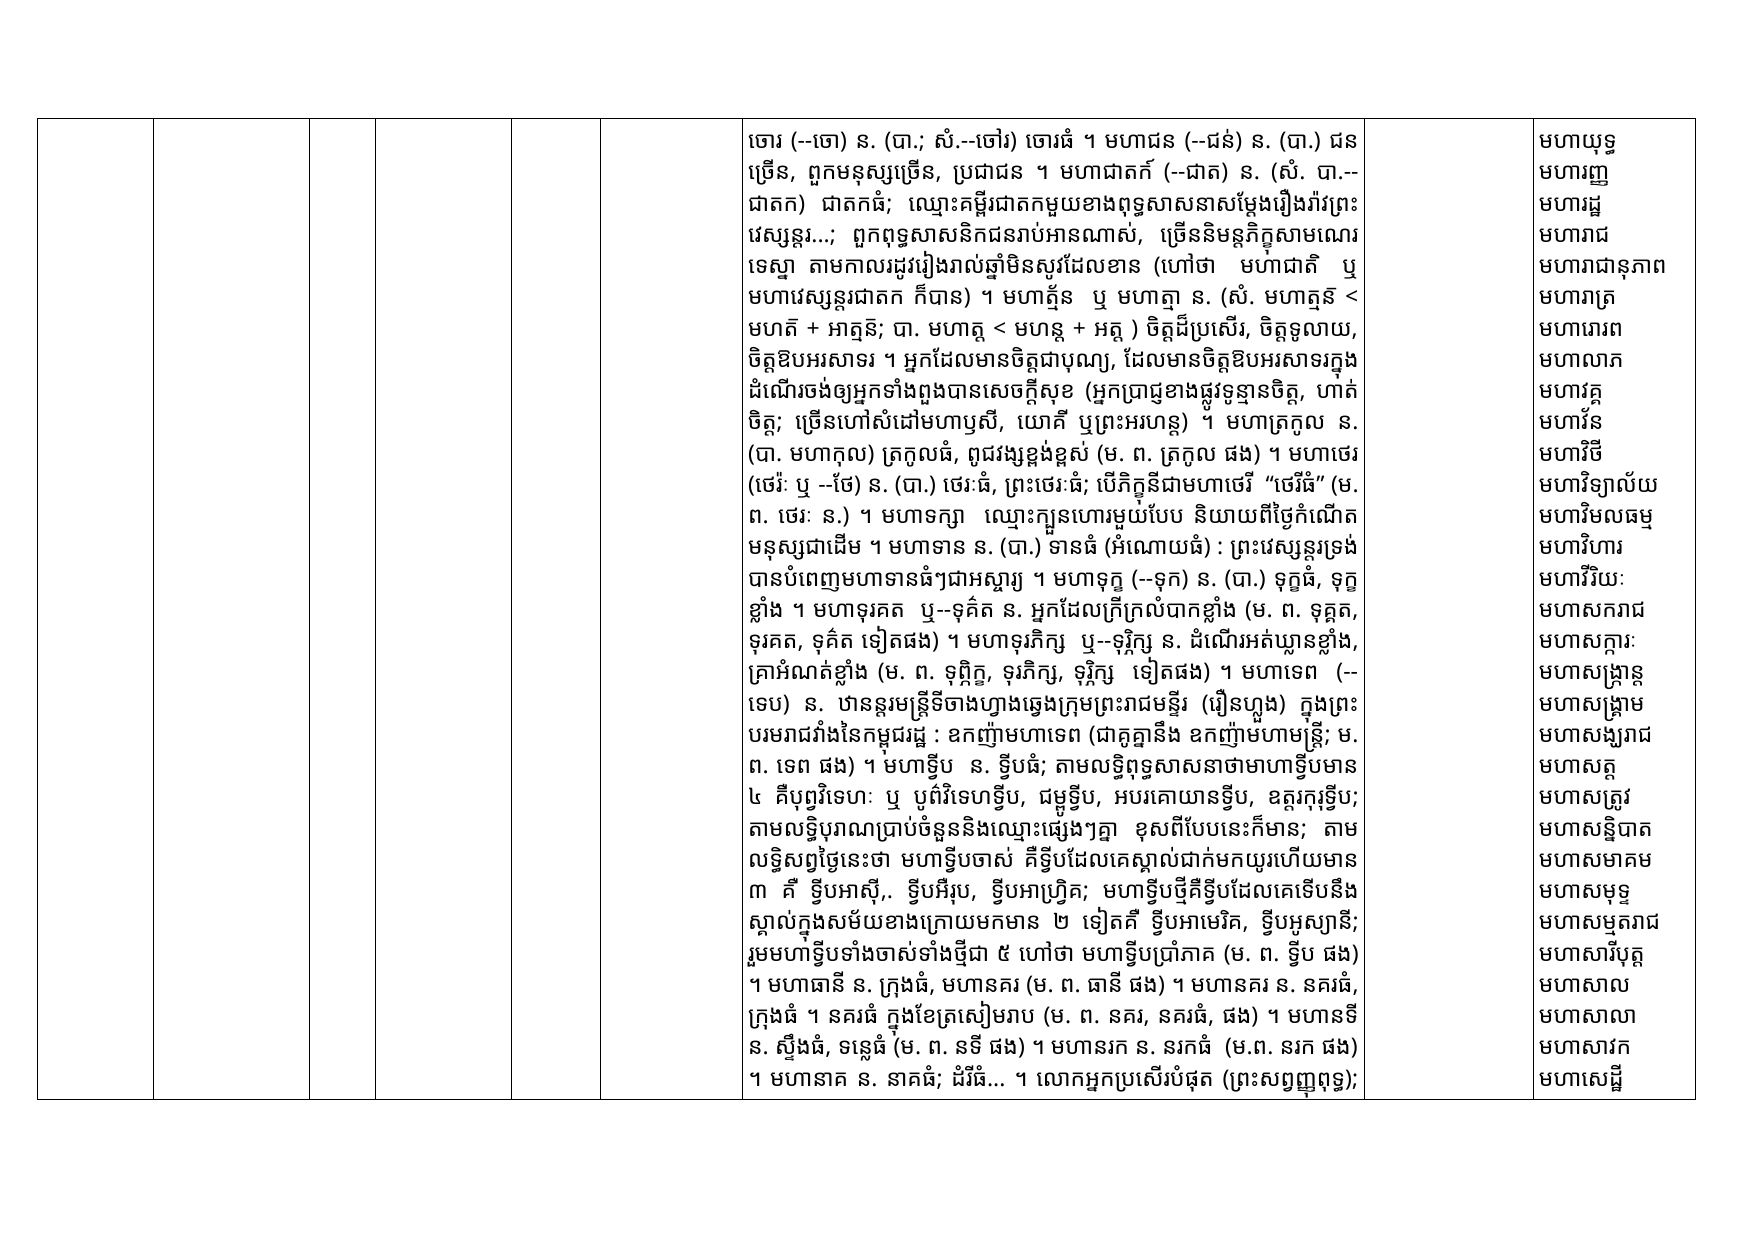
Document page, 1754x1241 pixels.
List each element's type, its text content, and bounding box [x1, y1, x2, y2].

table_cell មហា​ត្ម័ន មហា​ត្រកូល មហា​ថេរ មហា​ទក្សា មហា​ទាន មហា​ទុក្ខ មហា​ទុរគត មហា​ទុរភិក្ស មហា​ទេព មហា​ទ្វីប មហា​ធានី មហា​នគរ មហា​នទី មហា​នរក មហា​នាគ មហា​និកាយ មហានុភាព មហា​បណ្ឌិត មហា​ព្រឹថពី មហា​ផល មហា​ពន មហា​ពិធី មហា​ពេទ្យ មហា​ពោធិ មហា​ពោធិ​ស្ថាន មហា​ព្រហ្ម មហា​ព្រហ្ម​មុនី មហា​ភិនិស្រ្កម មហា​ភូត មហា​មគ្គ មហា​មន្រ្តី មហា​មាត្រ មហា​មាយា មហា​មិត្ត មហា​មុនី មហា​មេឃ មហា​មោគ្គល្លាន មហា​យញ្ញ មហា​យាន មហា​យុគ មហា​យុទ្ធ មហា​រញ្ញ មហា​រដ្ឋ មហា​រាជ មហា​រាជានុភាព មហា​រាត្រ មហា​រោរព មហា​លាភ មហា​វគ្គ មហា​វ័ន មហា​វិថី មហា​វិទ្យាល័យ មហា​វិមល​ធម្ម មហា​វិហារ មហា​វីរិយៈ មហា​សករាជ មហា​សក្ការៈ មហា​សង្ក្រាន្ត មហា​សង្គ្រាម មហា​សង្ឃ​រាជ មហា​សត្ត មហា​សត្រូវ មហា​សន្និបាត មហា​សមាគម មហា​សមុទ្ទ មហា​សម្មត​រាជ មហា​សារីបុត្ត មហា​សាល មហា​សាលា មហាសាវក មហា​សេដ្ឋី មហា​សេវ័ក មហា​ស្រណុក មហា​អមាត្យ មហា​អវីចី មហា​ឥសី មហា​ឧបរាជ មហា​ឫសី មហា​ថេរ មហា​ទាន មហា​មុនី មហា​រាជ មហា​វ័ន មហា​សាលា មហា​កច្ចាយនៈ មហា​ករុណា មហា​កវី មហា​កាព្យ មហា​កោលាហល មហា​ក្សត្រ មហា​ក្សត្រាធិ​រាជ មហា​ក្សត្រិយ៍ មហា​ក្សត្រិយ​វង្ស​ មហា​គាម​ភោជក មហា​គ្រាម មហា​ចក្រពត្តិ មហា​ចោរ មហា​ជន មហា​ជាតក៍ [1534, 119, 1695, 1098]
table_cell [1365, 119, 1533, 1098]
table_cell [376, 119, 511, 1098]
table_cell [310, 119, 375, 1098]
table_cell [512, 119, 600, 1098]
table_cell [601, 119, 742, 1098]
table_cell (មហត៑, មហន៑្ត; មហន្ត > មហា) ធំ; ច្រើន; ប្រសើរ; សម្បើម; ខ្លាំង...។ គុណ​នាម​នេះ​សម្រាប់​ប្រើ​ជា​បទ​សមាស​រៀង​ជា​ខាង​ដើម​នៃ​សព្ទ​ដទៃ, ប្រើ​បាន​ជា​អនេក​រាប់​ពុំ​អស់, ដូច​ជា : មហា​ថេរ ព្រះ​ថេរៈ​ធំ; មហា​ទាន ទាន​ធំ; មហា​មុនី អ្នក​ប្រាជ្ញ​ធំ; មហា​រាជ ស្ដេច​ធំ; មហា​វ័ន ព្រៃ​ធំ; មហា​សាលា សាលា​ធំ​ជាដើម ។ សូម្បី​ភាសា​ខ្មែរ​ក៏​អាច​ប្រើ​សព្ទ មហា នេះ​ផ្សំ​ចូល​ជា​បទ​សមាស​បាន​ខ្លះ (តាម​ទម្លាប់​ប្រើ), ដូច​ជា : មហា​កម្ជិល ខ្ជិល​ធំ, ដែល​ខ្ជិល​ខ្លាំង; មហា​ក្រ ដែល​ក្រ​ខ្លាំង, ដែល​ក្រ​ក្រៃ​ពេក; មហា​ខូច ខូច​ធំ, ដែល​ខូច​បណ្ដាច់; មហា​គំរក់ គំរក់​បំផុត: មហា​ទូលាយ ទូលាយ​ពន់​ពេក; មហា​ប្រសើរ; ប្រសើរ​ក្រៃ​ពេក; មហា​ព្រើល ព្រើល​ធំ, ព្រើល​ខ្លាំង; មហា​រពឹស របឹស​ណាស់; មហា​លំបាក លំបាក​ខ្លាំង; មហា​ល្មោភ ល្មោភ​ក្រៃ​ពេក, ល្មោភ​ខ្លាំង; មហា​កំណត់ អំណត់​ខ្លាំង, ដែល​អត់​ឃ្លាន​ខ្លាំង​ណាស់ ឬ​ដែល​ប៉ិន​អត់​ទ្រាំ​ពេក; មហា​អំណាច អំណាច​ធំ, ដែល​មាន​អំណាច​ច្រើន​ជាដើម (ពាក្យ​ក្រៅ​ពី​នេះ​ដែល​ភ្ជាប់ មហា នៅ​ខាង​ដើម​ទាំង​ប៉ុន្មាន​ដូច​មាន​ត​រៀង​តាម​លំដាប់​អក្សរ​ទៅ) ។ មហា​កច្ចាយនៈ (មៈហា​ក័ចចាយ៉ៈន៉ៈ) ន. (បា.) នាម​ព្រះ​មហា​ថេរ​មួយ​អង្គ​ក្នុង​ពុទ្ធ​សម័យ (រាប់​ចូល​ក្នុង​ពួក​អសីតិ​មហា​សាវ័ក, ព្រះ​សម្មាសម្ពុទ្ធ​ទ្រង់​លើក​សរសើរ​ថា ជា​អ្នក​ប៉ិន​ប្រសប់​ខាង​ការ​សម្ដែង​សេចក្ដី​សង្ខេប​ឲ្យ​ពិស្ដារ​ទូលាយ​បាន) ។ មាន​ព្រះ​មហា​ថេរ​មួយ​អង្គ​ផ្សេង​ទៀត​មាន​នាម​ថា មហា​កច្ចាយនៈ ដែរ កើត​នៅ​ក្នុង​ក្រុង មថុរា រដ្ឋ​សុរសេន (ប្រទេស​ឥណ្ឌា​ខាង​ត្បូង ដែល​ហៅ​ថា រដ្ឋ​អវន្តិ ក្នុង​សម័យ​បុរាណ) ព្រះ​មហា​កច្ចាយនត្ថេរ​អង្គ​នេះ​បាន​តែង​វេយ្យាករណ៍​ជា​ភាសា​បាលី​មួយ​គម្ពីរ​ឈ្មោះ មូល​កច្ចាយន ព្រម​ទាំង​មេ​សូត្រ​ជា​គោល​ផង​ហៅ​ថា កច្ចាយន​សូត្រ ក្នុង​ពុទ្ធ​សតវត្សរ៍​ទី​១១ គ្រិស្ត​សតវត្សរ៍​ទី​៦, ជា​វេយ្យាករណ៍​បាលី​ចាស់​ជាង​វេយ្យាករណ៍​បាលី​ឯ​ទៀត, សម្រាប់​ឲ្យ​កុលបុត្រ​រៀន​សូត្រ​រហូត​មក​ដល់​សម័យ​យើង​សព្វ​ថ្ងៃ​នេះ ។ មហា​ករុណា (--កៈ--) ន. (សំ. បា.) សេចក្ដី​អាណិត​ធំ​ឬ​ច្រើន​គឺ​អាណិត​ចំពោះ​សព្វ​សត្វ​មិន​រើស​មុខ ចង់​ឲ្យ​រួច​ចាក​ទុក្ខ​ភ័យ​ទាំងអស់​គ្នា (ករុណា​របស់​ព្រះ​សព្វញ្ញុពុទ្ធ) ។ មហា​កវី (--កៈវ៉ី) ន. (សំ. បា.--កវិ) អ្នក​ប្រាជ្ញ​ធំ, អ្នក​ប្រាជ្ញ​ធំ​ខាង​ការ​តែង​កាព្យ​ ។ មហា​កាព្យ (--កាប) ន. (បា.; សំ.--កាវ្យ ឬ--កាព្យ ក៏​មាន​ខ្លះ) កាព្យ​ធំ គឺ​កាព្យ​ដែល​មាន​ដំណើរ​សេចក្ដី​ពិស្ដារ​វែង ។ មហា​កោលាហល (--កោល៉ាហល់) ន. (សំ. បា.) កោលាហល​ធំ គឺ​សូរ​សព្ទ​គឹកកង​រំពង​ខ្លាំង, ការ​ផ្អើល​ជ្រួល​ជ្រើម​បញ្ចេញ​សូរ​សព្ទ​កង​រំពង​ខ្លាំង ។ មហា​ក្សត្រ (--ក្ស័ត) ន. (សំ.) ក្សត្រ​ធំ, ក្សត្រិយ៍​ប្រសើរ; បើ​ស្ត្រី​ជា មហា​ក្សត្រី ឬ មហា​ក្សត្រិយានី ។ មហា​ក្សត្រាធិរាជ ព្រះ​រាជា​ដែល​ក្រៃលែង​ជាង​ពួក​មហា​ក្សត្រ​ឬ​ស្ដេច​ដែល​ជា​ចម្បង​ក្នុង​ពួក​មហា​ក្សត្រ ។ មហា​ក្សត្រិយ៍ (-ក្ស័ត) ន. (សំ.--ក្សត្រិយ; បា. ខត្តិយ) ដូច​គ្នា​នឹង មហា​ក្សត្រ ដែរ ។ មហា​ក្សត្រិយ​វង្ស ឬ--ខត្តិយ​វង្ស វង្ស​មហា​ក្សត្រិយ៍; ដែល​ជា​ពូជ​ពង្ស​នៃ​មហា​ក្សត្រិយ៍ (ច្រើន​ប្រើ​ជា​គោរម្យ​ព្រះ​នាម​នៃ​ក្សត្រិយ៍​ទ្រង់​រាជ្យ) ។ មហា​គាម​ភោជក (--គាមៈភោជៈកៈ ឬ--ជក់) ន. (បា.) អភិបាល​ស្រុក; ហៅ​ជា សំ. ថា មហា​គ្រាម​ភោជក ក៏​បាន (ម. ព. គាម​ភោជក និង គ្រាម​ភោជក ផង) ។ មហា​គ្រាម ន. (សំ.; បា. --គាម) ស្រុក​ធំ ។ មហា​ចក្រពត្តិ (--ច័កក្រៈព័ត) ន. (សំ.--ចក្រវរ្តិន៑; បា. ចក្កវត្តិ) ស្ដេច​ចក្រពត្តិ​ធំ; ហៅ​ថា មហា​ចក្រពត្តិ​រាជ ឬ​ហៅខ្លី​ត្រឹមតែ មហា​ចក្រ ក៏​មាន, គេ​ច្រើន​និយាយ​ថា សម្បត្តិ​មហា​ចក្រ (ម. ព. ចក្រពត្តិ ផង) ។ មហា​ចោរ (--ចោ) ន. (បា.; សំ.--ចៅរ) ចោរ​ធំ ។ មហា​ជន (--ជន់) ន. (បា.) ជន​ច្រើន, ពួក​មនុស្ស​ច្រើន, ប្រជាជន ។ មហា​ជាតក៍ (--ជាត) ន. (សំ. បា.--ជាតក) ជាតក​ធំ; ឈ្មោះ​គម្ពីរ​ជាតក​មួយ​ខាង​ពុទ្ធ​សាសនា​សម្ដែង​រឿងរ៉ាវ​ព្រះ​វេស្សន្តរ...; ពួក​ពុទ្ធ​សាសនិក​ជន​រាប់​អាន​ណាស់, ច្រើន​និមន្ត​ភិក្ខុ​សាមណេរ​ទេស្នា តាម​កាល​រដូវ​រៀងរាល់​ឆ្នាំ​មិន​សូវ​ដែល​ខាន (ហៅ​ថា មហា​ជាតិ ឬ មហា​វេស្សន្តរ​ជាតក ក៏​បាន) ។ មហា​ត្ម័ន ឬ មហា​ត្មា ន. (សំ. មហាត្មន៑ < មហត៑ + អាត្មន៑; បា. មហាត្ត < មហន្ត + អត្ត ) ចិត្ត​ដ៏​ប្រសើរ, ចិត្ត​ទូលាយ, ចិត្ត​ឱបអរ​សាទរ ។ អ្នក​ដែល​មាន​ចិត្ត​ជា​បុណ្យ, ដែល​មាន​ចិត្ត​ឱបអរ​សាទរ​ក្នុង​ដំណើរ​ចង់​ឲ្យ​អ្នក​ទាំងពួង​បាន​សេចក្ដី​សុខ (អ្នក​ប្រាជ្ញ​ខាង​ផ្លូវ​ទូន្មាន​ចិត្ត, ហាត់​ចិត្ត; ច្រើន​ហៅ​សំដៅ​មហា​ឫសី, យោគី ឬ​ព្រះ​អរហន្ត) ។ មហា​ត្រកូល ន. (បា. មហា​កុល) ត្រកូល​ធំ, ពូជ​វង្ស​ខ្ពង់ខ្ពស់ (ម. ព. ត្រកូល ផង) ។ មហា​ថេរ (ថេរ៉ៈ ឬ --ថែ) ន. (បា.) ថេរៈ​ធំ, ព្រះ​ថេរៈ​ធំ; បើ​ភិក្ខុនី​ជា​មហា​ថេរី “ថេរី​ធំ” (ម. ព. ថេរៈ ន.) ។ មហា​ទក្សា ឈ្មោះ​ក្បួន​ហោរ​មួយ​បែប និយាយ​ពី​ថ្ងៃ​កំណើត​មនុស្ស​ជាដើម ។ មហា​ទាន ន. (បា.) ទាន​ធំ (អំណោយ​ធំ) : ព្រះ​វេស្សន្តរ​ទ្រង់​បាន​បំពេញ​មហា​ទាន​ធំ​ៗ​ជា​អស្ចារ្យ ។ មហា​ទុក្ខ (--ទុក) ន. (បា.) ទុក្ខ​ធំ, ទុក្ខ​ខ្លាំង ។ មហា​ទុរគត ឬ--ទុគ៌ត ន. អ្នក​ដែល​ក្រីក្រ​លំបាក​ខ្លាំង​ (ម. ព. ទុគ្គត, ទុរគត, ទុគ៌ត ទៀត​ផង) ។ មហា​ទុរភិក្ស ឬ--ទុរ្ភិក្ស ន. ដំណើរ​អត់​ឃ្លាន​ខ្លាំង, គ្រា​អំណត់​ខ្លាំង (ម. ព. ទុព្ភិក្ខ, ទុរភិក្ស, ទុរ្ភិក្ស ទៀត​ផង) ។ មហា​ទេព (--ទេប) ន. ឋានន្តរ​មន្ត្រី​ទី​ចាងហ្វាង​ឆ្វេង​ក្រុម​ព្រះ​រាជ​មន្ទីរ (រឿន​ហ្លួង) ក្នុង​ព្រះ​បរម​រាជ​វាំង​នៃ​កម្ពុជ​រដ្ឋ : ឧកញ៉ា​មហា​ទេព (ជា​គូ​គ្នា​នឹង ឧកញ៉ា​មហា​មន្ត្រី; ម. ព. ទេព ផង) ។ មហា​ទ្វីប ន. ទ្វីប​ធំ; តាម​លទ្ធិ​ពុទ្ធ​សាសនា​ថា​មាហា​ទ្វីប​មាន ៤ គឺ​បុព្វ​វិទេហៈ ឬ បូព៌​វិទេហ​ទ្វីប, ជម្ពូ​ទ្វីប, អបរ​គោយានទ្វីប​, ឧត្តរ​កុរុទ្វីប; តាម​លទ្ធិ​បុរាណ​ប្រាប់​ចំនួន​និង​ឈ្មោះ​ផ្សេង​ៗ​គ្នា ខុស​ពី​បែប​នេះ​ក៏​មាន; តាម​លទ្ធិ​សព្វ​ថ្ងៃ​នេះ​ថា មហា​ទ្វីប​ចាស់ គឺ​ទ្វីប​ដែល​គេ​ស្គាល់​ជាក់​មក​យូរ​ហើយ​មាន ៣ គឺ ទ្វីប​អាស៊ី,. ទ្វីប​អឺរុប, ទ្វីប​អាហ្រិ្វគ; មហា​ទ្វីប​ថ្មី​គឺ​ទ្វីប​ដែល​គេ​ទើប​នឹង​ស្គាល់​ក្នុង​សម័យ​ខាង​ក្រោយ​មក​មាន ២ ទៀត​គឺ ទ្វីប​អាមេរិគ, ទ្វីប​អូស្យានី; រួម​មហា​ទ្វីប​ទាំង​ចាស់​ទាំង​ថ្មី​ជា ៥ ហៅ​ថា មហា​ទ្វីប​ប្រាំ​ភាគ (ម. ព. ទ្វីប ផង) ។ មហា​ធានី ន. ក្រុង​ធំ, មហា​នគរ (ម. ព. ធានី ផង) ។ មហា​នគរ ន. នគរ​ធំ, ក្រុង​ធំ ។ នគរ​ធំ ក្នុង​ខែត្រ​សៀមរាប (ម. ព. នគរ, នគរ​ធំ, ផង) ។ មហា​នទី ន. ស្ទឹង​ធំ, ទន្លេ​ធំ (ម. ព. នទី ផង) ។ មហា​នរក ន. នរក​ធំ (ម.ព. នរក ផង) ។ មហា​នាគ ន. នាគ​ធំ; ដំរី​ធំ... ។ លោក​អ្នក​ប្រសើរ​បំផុត (ព្រះ​សព្វញ្ញុពុទ្ធ); ព្រះ​បច្ចេក​ពុទ្ធ); ព្រះ​អរហន្ត... (ម. ព. នាគ ផង) ។ មហា​និកាយ ន. ឈ្មោះ​ពួក​បព្វជិត​ពុទ្ធ​សាសនិក​ក្នុង​ប្រទេស​សៀម លាវ ខ្មែរ សម័យ​សព្វ​ថ្ងៃ​នេះ, ជា​ពីរ​ឬ​ជា​គូ​នឹង ធម្មយុត្តិក​និកាយ (ឈ្មោះ​និកាយ​ទាំង ២ នេះ​កើត​មាន​ឡើង​ជា​ដំបូង​នៅ​ប្រទេស​សៀម ក្នុង​សតវត្ស​ទី ២៤ នៃ​ពុទ្ធ​សករាជ (ម. ព. និកាយ ផង) ។ មហានុភាព (--ភាប) ន. អានុភាព​ធំ, អំណាច​ខ្លាំង, មហា​អំណាច (ម. ព. អានុភាព ផង) ។ មហា​បណ្ឌិត ន. អ្នក​ប្រាជ្ញ​ធំ (ម. ព. បណ្ឌិត ផង) ។ មហា​ព្រឹថពី ន. ផែន​ដី​ធំ គឺ​ផ្ទៃ​ផែន​ដី​ទាំងមូល (ម. ព. ប្រឹថពី ផង) ។ មហា​ផល (--ផល់) ន. ផ្លែ​ធំ​ៗ; សំដៅ​យក​ផ្លែ​ធំ​ៗ​ទាំងពួង មាន​ផ្លែ​ដូង, ត្រឡាច, ឪឡឹក ជាដើម (ម. ព. ផល ផង) ។ មហា​ពន (--ពន់) ន. ព្រៃ​ធំ (ដូច​គ្នា​នឹង មហា​វ័ន ដែរ) ឈ្មោះ​កណ្ឌ​ទី ៧ នៃ​គម្ពីរ​មហា​ជាតក៍ : កណ្ឌ​មហា​ពន (ព. ពុ.) ។ មហា​ពិធី ន. ពិធី​ធំ គឺ​របៀប​ដែល​រៀប​ជា​ពិធី​បុណ្យ​ឬ​ក្បួន​ហែ​យ៉ាង​ធំ (ម. ព. ពិធី ផង) ។ មហា​ពេទ្យ (-ពែត) ន. ពេទ្យ​ធំ, គ្រូ​ពេទ្យ​ធំ (ម. ព. ពេទ្យ​ផង) ។ មហា​ពោធិ ន. ដើម​ពោធិ៍​ដ៏​ប្រសើរ គឺ​ដើម​ពោធិ៍​ដែល​ព្រះ​សក្យមុនី​គោតម​ទ្រង់​គង់​ក្នុង​ម្លប់​ក៏​បាន​ត្រាស់​ជា​ព្រះ​ពុទ្ធ ។ មហា​ពោធិ​ស្ថាន ទី​ដែល​ព្រះ​ពុទ្ធ​ទ្រង់​បាន​ត្រាស់ ។ (ម. ព. ពោធិ និង ពោធិ៍ ផង) ។ មហា​ព្រហ្ម (--ព្រំ) ន. (បា.) ព្រហ្ម​ធំ ។ ឈ្មោះ​ឋាន​ព្រហ្ម​ជាន់​ទី ៣ ក្នុង​រូប​ព្រហ្ម ១៦ ជាន់ ។ មហា​ព្រហ្ម​មុនី (--ព្រំមៈ--) ន. ឋានន្តរ​សម្រាប់​បព្វជិត​ក្នុង​កម្ពុជ​រដ្ឋ ទី​រាជា​គណៈ​រឿនហ្លួង, មាន​នាទី​ជា​ភត្តុទ្ទេសក៍​និង​ការ​ប្រិតប្រៀប​រៀបចំ​ភិក្ខុ​សង្ឃ​ឲ្យ​មាន​សណ្ដាប់ធ្នាប់​ត្រឹមត្រូវ ក្នុង​ព្រះ​រាជ​និមន្តន៍​... (ជា​គូ​គ្នា​នឹង ព្រះ​មហា​វិមល​ធម្ម) ។ មហា​ភិនិស្ក្រម (--ភិនិស-ស្ក្រំ) ន. (សំ. មហត៑ ឬ មហន្ត៑ + អភិនិឞ្រ្កម ឬ--មណ; បា. មហាភិនិក្ខមន) ការ​ចេញ​ដើម្បី​គុណ​ដ៏​ធំ​ក្រៃលែង​គឺ​ការ​ចេញ​ទ្រង់​ព្រះ​ផ្នួស​នៃ​ព្រះ​មហា​សត្វ​ក្នុង​បច្ឆិម​ភព (ការ​ចេញ​បួស​ធ្វើ​ទុក្ករ​កិរិយា​ឲ្យ​បាន​ត្រាស់​ជា​ព្រះ​ពុទ្ធ) : មហា​ភិនិស្ក្រម​នៃ​ព្រះ​មហា​សត្វ; សរសេរ​ជា មហាភិនិស្ក្រមណ៍ ឬ មហាភិនេស្ក្រមណ៍ ក៏​បាន (ព. ពុ.) ។ មហា​ភូត ឬ--ភូតរូប (ម. ព. ភូត​រូប) ។ មហា​មគ្គ ឬ--មាគ៌ា (--ម័ក ឬ--មារគា) ន. ផ្លូវ​ធំ (ម. ព. មគ្គ និង មាគ៌ា ផង) ។ មហា​មន្ត្រី (--មន់ត្រី) ន. ឋានន្តរ​មន្ត្រី​ក្រុម​ព្រះ​រាជ​មន្ទីរ (រឿន​ហ្លួង) ជា​ចាងហ្វាង​ស្ដាំ : ឧកញ៉ា​មហា​មន្ត្រី; ជា​គូ​គ្នា​នឹង​ឧកញ៉ា​មហា​ទេព (ម. ព. មន្ត្រី ផង) ។ មហា​មាត្រ ឬ មហា​មាត្យ (--ម៉ាត) ន. (សំ.; បា. មហា​មត្ត) មន្ត្រី​មាន​ស័ក្តិ​ធំ, សេនាបតី; ហៅ​ថា រាជ​មហា​មាត្រ ក៏​មាន (ច្រើន​ប្រើ​តែ​ពី​ក្នុង​សម័យ​បុរាណ, សម័យ​សព្វ​ថ្ងៃ​នេះ ជួន​កាល​ប្រើ​ជា​ឋានន្តរ​សម្រាប់​មន្ត្រី​សាមញ្ញ​ក៏​មាន) ។ មហា​មាយា ន. (បា.) ព្រះ​នាម​ព្រះ​អគ្គ​មហេសី​នៃ​ព្រះ​បាទ​សិរី​សុទ្ធោទនៈ (ព្រះ​មាតា​នៃ​ព្រះ​សក្យមុនី​សព្វញ្ញុពុទ្ធ) : សម្ដេច​ព្រះ​មហា​មាយា; ហៅ​ថា សម្ដេច​ព្រះ​មាយា ឬ សម្ដេច​ព្រះ​សិរី​មហា​មាយា (ពុទ្ធ​មាតា និង មាយា ២ ផង) ។ មហា​មិត្ត ឬ--មិត្រ (--មិត) ន. មិត្រ​ធំ, មិត្រ​ប្រសើរ, មិត្រ​ខ្ពង់ខ្ពស់ (ក្នុង​សម័យ​បុរាណ​ច្រើន​ប្រើ​ចំពោះ​ក្សត្រិយ៍​ដែល​ជា​មិត្រ​នឹង​ក្សត្រិយ៍​ប្រទេស​ដទៃ; ម. ព. មិត្ត ឬ មិត្រ ទៀត​ផង) ។ មហា​មុនី ន. អ្នក​ប្រាជ្ញ​ធំ; ព្រះ​សព្វញ្ញុពុទ្ធ (ម. ព. មុនី ផង) ។ មហា​មេឃ (--មេក) ន. (បា.) ពពក​ខាប់​ដាល​ខ្មៅ​ងងឹត​ដាប​ដែល​បង្អុរ​ភ្លៀង, ភ្លៀង​ធំ, ភ្លៀង​ខ្លាំង ។ មហា​មោគ្គល្លាន (ម. ព. មោគ្គល្លាន) ។ មហា​យញ្ញ (--យ៉ាញ់ៈញៈ ឬ--យ៉ាញ់) ន. (បា.) យញ្ញ​ធំ, ការ​បូជា​ធំ (ច្រើន​ប្រើ​ខាង​លទ្ធិ​ព្រាហ្មណ) : ធ្វើ​មហា​យញ្ញ ។ មហា​យាន ន. (សំ. បា.) យាន​ធំ ។ ឈ្មោះ​ពួក​ពុទ្ធ​សាសនិក​ដែល​បែក​លទ្ធិ​ចេញ​ផ្សេង​ច្រើន​អន្លើ​ឃ្លាត​ពី​លទ្ធិ​ដើម ដូច​យ៉ាង​ពួក​អ្នក​កាន់​ពុទ្ធ​សាសនា​នៅ​ប្រទេស​ចិន, ជប៉ុន, យួន ជាដើម​ហៅ​ថា ពួក​មហា​យាន ឬ លទ្ធិ​មហា​យាន សំដៅ​សេចក្ដី​ថា “ពួក​ឬ​លទ្ធិ​មាន​ធម៌​ជា​យាន​ដ៏​ធំ​ឬ​ជា​យាន​ដ៏​ប្រសើរ” (ជា​គូ​គ្នា នឹង ហីន​យាន; ហៅ​ថា អាចរិយ​វាទ ឬ អាចរិយ​វាទី “អ្នក​ពោល​តាម​លទ្ធិ​អាចារ្យ (របស់​ខ្លួន)” ក៏​បាន (ជា​គូ​គ្នា​នឹង ថេរ​វាទ ឬ ថេរ​វាទី) ហៅ​ថា ឧត្តរ​និកាយ “ពួក​ខាង​ជើង” ក៏​បាន (ជា​គូ​គ្នា​នឹង ទក្ខិណ​និកាយ) ។ ពួក​ឬ​លទ្ធិ​ទាំង​នេះ​កើត​មាន​ឡើង (មុន​ដំបូង​ក្នុង​មជ្ឈិម​ប្រទេស) តាំង​ពី​ក្នុង​ខាង​ដើម​សតវត្សរ៍​ទី២ នៃ​ពុទ្ធ​សករាជ​រៀង​មក ។ មហា​យុគ (--យុក) ន. (សំ. បា.) យុគ​ធំ គឺ​កាល​ឬ​សម័យ​ដែល​យូរ​អង្វែង​គ្រប់​ចំនួន​យុគ​ទាំង ៤; តាម​លទ្ធិ​បុរាណ​ថា កាល​វែង​ចំនួន​បួន​លាន​បី​សែន​ពីរ​ហ្មឺន (៤.៣២០.០០០) ឆ្នាំ​មនុស្ស​លោក (ម. ព. យុគ ផង) ។ មហា​យុទ្ធ (--យុត) ន. (សំ. បា.) ចម្បាំង​ធំ, មហា​សង្គ្រាម (ហៅ​ថា មហា​យុទ្ធនា ក៏​បាន) ។ មហា​រញ្ញ ឬ មហា​រណ្យ (--រ៉ាញ់ ឬ--រ៉ន់) ន. (បា. ឬ សំ.) ព្រៃ​ធំ, មហា​វ័ន, ព្រហា​វ័ន (ព. កា.) ។ មហា​រដ្ឋ (--រ័ត) ន. (បា. សំ.--រឞ្រ្ត) ដែន​ធំ ។ ឈ្មោះ​ដែន​មួយ​ក្នុង​ប្រទេស​ឥណ្ឌា​ប៉ែក​ខាង​លិច (ច្រើន​ហៅ​ថា មហា​រាស្ត្រ) ។ មហា​រាជ (--រាច) ន. (បា.) ស្ដេច​ធំ ។ មហា​រាជានុភាព អានុភាព​នៃ​ស្ដេច​ធំ ។ មហា​រាត្រ (-រាត) ន. (សំ.) វេលា​អធ្រាត្រ (ព. កា.) ។ មហា​រោរព (--រោរប់) ន. (បា. មហា​រោរុវ; សំ. មហា​រោរវ ឈ្មោះ​នរក​ធំ​មួយ (រោរព​នរក​ធំ) ។ គុ. ដែល​មាន​សូរ​សព្ទ​សម្រែក​ដោយ​សេចក្ដី​ទុក្ខ​ឮ​ខ្លាំង​ក្រៃ; ដែល​មាន​សូរ​សម្រែក​ថ្ងូរ​ខ្លាំង​គួរ​ខ្លាច ។ ព. ប្រ. ទី​មហា​រោរព ទី​ដែល​មាន​មនុស្ស​ឬ​សត្វ​អនាថា​ឈឺ​ចាប់​ជា​ទម្ងន់ ស្រែក​ថ្ងូរ​ឮ​សូរ​សព្ទ​ខ្លាំង​ៗ; មនុស្ស​មហា​រោរព មនុស្ស​អនាថោ ដែល​មាន​ជម្ងឺ​ធ្ងន់​ស្រែក​ថ្ងូរ​ឮ​ខ្លាំង​ៗ​ឥត​ស្រាក ។ មហា​លាភ (--លាប) ន. (សំ. បា.) លាភ​ធំ, ការ​បាន​ផល​យ៉ាង​ធំ ។ មហា​លោភ (លោប) ន. (សំ. បា.) លោភ​យ៉ាង​ធំ, លោភ​ខ្លាំង, សេចក្ដី​ជំពាក់​ចិត្ត​ខ្លាំង ។ គុ. ដែល​មាន​លោភ​ធំ, ដែល​មាន​សេចក្ដី​ជំពាក់​ចិត្ត​ខ្លាំង ។ មហា​វគ្គ (--វ័ក) ន. ឬ គុ. (បា.; សំ.--វគ៌) វគ្គ​ធំ, ដែល​មាន​វគ្គ​ធំ​ៗ ។ ឈ្មោះ​វិន័យ​បិដក​មួយ​គម្ពីរ​និយាយ​ខាង​វិន័យ​ពុទ្ធ​សាសនា មាន​សេចក្ដី​ជា​ពួក​ៗ​ដែល​ហៅ​ថា ខន្ធក​វិន័យ មាន ១០ ខន្ធកៈ ។ មហា​វ័ន ន. (សំ. បា.--វ័ន) ព្រៃ​ធំ ។ មហា​វិថី (សំ. បា. មហា​វិថិ; បារ. Boulevard ឬ boulevart) ផ្លូវ​ធំ​ៗ​ក្នុង​ទី​ក្រុង ។ មហា​វិទ្យាល័យ (--វិត-ទ្យាល៉ៃ) ន. (សំ.--វិទ្យា + អាលយ) កន្លែង​សម្រាប់​រៀន​វិជ្ជា​ជាន់​ខ្ពស់, សាលា​រៀន​ចំណេះ​ខ្ពស់ ។ មហា​វិមល​ធម្ម (--វិមៈលៈធ័ម ឬ​ត. ទ. ស្រ.--វិមល់លៈធ័ម) ន. ឋានន្តរ​សម្រាប់​បព្វជិត​ក្នុង​កម្ពុជ​រដ្ឋ ទី​រាជា​គណៈ​រឿនហ្លួង, មាន​មុខងារ​ជា​ភត្តុទ្ទេសក៍​ក្នុង​ព្រះ​រាជ​និមន្តន៍​និង​ការ​ប្រិតប្រៀប​ព្រះ​ភិក្ខុ​សង្ឃ​ឲ្យ​មាន​សណ្ដាប់ធ្នាប់​រៀបរយ : ព្រះ​មហា​វិមល​ធម្ម (ជា​គូ​គ្នា​នឹង ព្រះ​មហា​ព្រហ្ម​មុនី) ។ មហា​វិហារ (--វិហ៊ា) ន. (សំ. បា.) វត្ត​ធំ; កុដិ​ធំ ។ ខ្មែរ​ប្រើ​ពាក្យ​នេះ​សំដៅ​ចំពោះ​តែ​រោង​ឧបោសថ​ធំ​ៗ ក្នុង​វត្ត​នីមួយ​ៗ ។ មហា​វីរិយៈ (--វីរិយៈ) ន. (បា. វីរិយ; សំ.--វីយ៌) ព្យាយាម​ធំ, សេចក្ដី​ប្រឹងប្រែង​ខ្លាំង គឺ​ព្យាយាម​ធ្វើ​ពុំ​មាន​ឈប់...។ មហា​សករាជ (--សៈកៈរ៉ាច ឬ--ស័កក្រាច) ន. សករាជ​ធំ, កើត​មុន​ចុល្ល​សករាជ ៥៦០ ឆ្នាំ​ក្នុង​កាល​ពុទ្ធ​សករាជ ៦២១ (ប្រើ​អក្សរ​សង្ខេប ថា ម. ស.) ។ មហា​សក្ការៈ ន. សក្ការៈ​ធំ​ឬ​ច្រើន (ម. ព. សក្ការៈ ផង) ។ មហា​សង្ក្រាន្ត (--សង់ក្រាន) ន. សំបុត្រ​ប្រាប់​ដំណើរ​ចូល​ឆ្នាំ​ថ្មី ព្រម​ទាំង​ទំនាយ​ទឹក​ភ្លៀង​ជាដើម ក្នុង​ឆ្នាំ​នោះ​ផង, ប្រក្រតិទិន​ឬ​ប្រតិទិន (ម. ព. សង្ក្រាន្ត ផង) ។ មហា​សង្គ្រាម (--សង់គ្រាម) ន. ចម្បាំង​ធំ (ម. ព. សង្គ្រាម ផង) ។ មហា​សង្ឃ​រាជ (--សង់ឃៈរាច) ន. (បា. សំ. < មហា + សង្ឃ + រាជ “ស្ដេច​សង្ឃ​ធំ”) សមណ​ស័ក្តិ​ទី​សម្ដេច​ថ្នាក់​ខ្ពស់​បំផុត សម្រាប់​បព្វជិត​ក្នុង​កម្ពុជ​រដ្ឋ, បាន​ទទួល​សមណុត្តមាភិសេក មាន​នាទី​ជា​ស្ដេច​ខាង​សង្ឃ​ជា​ធំ​បំផុត​ជាង​បព្វជិត​ទាំងអស់​ក្នុង​ដែន​កម្ពុជា​ទាំង​មូល, អ្នក​ទាំងពួង​និយាយ​ស្ដី​ទៅ​រក​ត្រូវ​ប្រើ​ជា​រាជ​សព្ទ​ទាំងអស់ : សម្ដេច​ព្រះ​មហា​សង្ឃ​រាជ ទ្រង់​សោយ, ទ្រង់​ផ្ទំ ។ល។ (ក្នុង​កម្ពុជ​រដ្ឋ មិន​មាន​សមណ​ស័ក្ដិ​នេះ​រាល់​រាជ្យ​ក្សត្រិយ៍​ទេ, ចួន​កាល​ក៏​មាន​ត្រឹមតែ​ទី​ជា សង្ឃនាយក ប៉ុណ្ណោះ)។ មហា​សត្ត ឬ--សត្វ (--ស័ត) ន. (បា. ឬ សំ.) សត្វ​ប្រសើរ; ពាក្យ​សម្រាប់​ហៅ​ពោធិ​សត្វ​ដែល​កំពុង​បំពេញ​បារមី ជិត​នឹង​ដល់​កាល​កំណត់​បាន​ត្រាស់​ជា​ព្រះ​ពុទ្ធ (ព. ពុ.) ។ មហា​សត្រូវ ន. សត្រូវ​ធំ (ម. ព. សត្រូវ ផង) ។ មហា​សន្និបាត ន. ការ​ប្រជុំ​ធំ, មហា​សមាគម (ម. ព. សន្និបាត ផង) ។ មហា​សមាគម (--សៈម៉ាគំ) ន. ការ​មក​ជួប​ជុំ​គ្នា​ច្រើន, ការ​ប្រជុំ​គ្នា​យ៉ាង​ធំ (ម. ព. សមាគម ផង) ។ មហា​សមុទ្ទ ឬ--សមុទ្រ (--សៈម៉ុត) ន. (បា. ឬ សំ.) សមុទ្ទ​ធំ ។ មហា​សម្មត​រាជ (--ស័ម-ម៉ៈតៈរ៉ាច) ន. (បា.) ព្រះ​នាម​ប្រថម​ក្សត្រិយ៍​ក្នុង​ខាង​ដើម​នៃ​ភទ្រកល្ប​នេះ : ព្រះ​បាទ​មហា​សម្មត​រាជ (ម. ព. មនុ ផង) ។ មហា​សារីបុត្ត ឬ--បុត្រ (ម. ព. សារីបុត្ត) ។ មហា​សាល គុ. ឬ ន. (សំ. បា.) ដែល​មាន​ទ្រព្យ​ខ្លឹមសារ​ច្រើន; អ្នក​មាន​ទ្រព្យ​ច្រើន​លើសលន់...; ហៅ​តាម​ថ្នាក់​វណ្ណៈ ថា ខត្តិយ​មហា​សាល, ព្រាហ្មណ​មហា​សាល, គហបតិ​មហា​សាល ។ មហា​សាលា (--សាល៉ា) ន. (បា.) សាលា​ធំ ។ មហា​សាវក ឬ--វ័ក (--សាវ៉ាក់) ន. (បា.--សាវក; សំ.--ឝ្រាវក) សាវ័ក​ធំ គឺ​ព្រះ​មហា​ថេរ​ទាំងឡាយ ដែល​ជា​សិស្ស​សំខាន់​របស់​ព្រះ​សម្មាសម្ពុទ្ធ ក្នុង​ពុទ្ធ​សម័យ, មាន ៨០ អង្គ ហៅ​ថា អសីតិ​សាវក ឬ អសីតិ​មហា​សាវ័ក (ព. ពុ.) ។ មហា​សេដ្ឋី (--សេត-ឋី) ន. (បា.) សេដ្ឋី​ធំ (ម. ព. សេដ្ឋី ផង) ។ មហា​សេវ័ក ឬ--សេវកាមាត្យ (--សេវ៉ាក់ ឬ--សេវ៉ៈកា ម៉ាត) ន. សេវ័ក​ធំ​ឬ​សេវកាមាត្យ​ធំ ( ម. ព. សេវ័ក និង អមាត្យ ផង ) ។ មហា​ស្រណុក ន. ស្រណុក​ច្រើន គឺ​អ្នក​ដែល​រមែង​នៅ​ជា​សុខ​មិន​ប្រទះ​សេចក្ដី​នឿយ​ហត់; កិច្ចការ​ឬ​ដំណើរ​អ្វី​មួយ​ដែល​ងាយ​ដែល​ស្រួល​ជា​បំផុត ។ ឈ្មោះ​បូស​ឬ​ពិស​ដែល​ចាប់​កើត​ឡើង​​បណ្ដាល​ឲ្យ​តែ​ងងុយ​ដេក ។ មហា​អមាត្យ (--អៈម៉ាត) ន. អមាត្យ​ធំ, មន្ត្រី​ធំ (ម. ព. អមាត្យ ផង) ។ មហា​អវីចី (--អៈ--) ន. (បា.--អវីចី) ឈ្មោះ​នរក​អវីចី ឬ ធំ ។ មហា​ឥសី ឬ មហា​ឫសី ន. (បា. ឥសិ, មហិសិ; សំ. មហរ្សិ < មហា + ឫឞិ) ឥសី​ធំ, ឫសី​ប្រសើរ ។ មហា​ឧបរាជ (--ឧប៉ៈរ៉ាច) ន. ឋានន្តរ​ស័ក្តិ​សម្រាប់​ក្សត្រិយ៍​ទី​ឧបរាជ​ក្នុង​កម្ពុជ​រដ្ឋ : សម្ដេច​ព្រះ​មហា​ឧបរាជ (ម. ព. ឧបរាជ ផង) ។ មហា​ឫសី (ម. ព. មហា​ឥសី) ។ល។ [743, 119, 1364, 1098]
table_cell [38, 119, 153, 1098]
table_cell [154, 119, 309, 1098]
